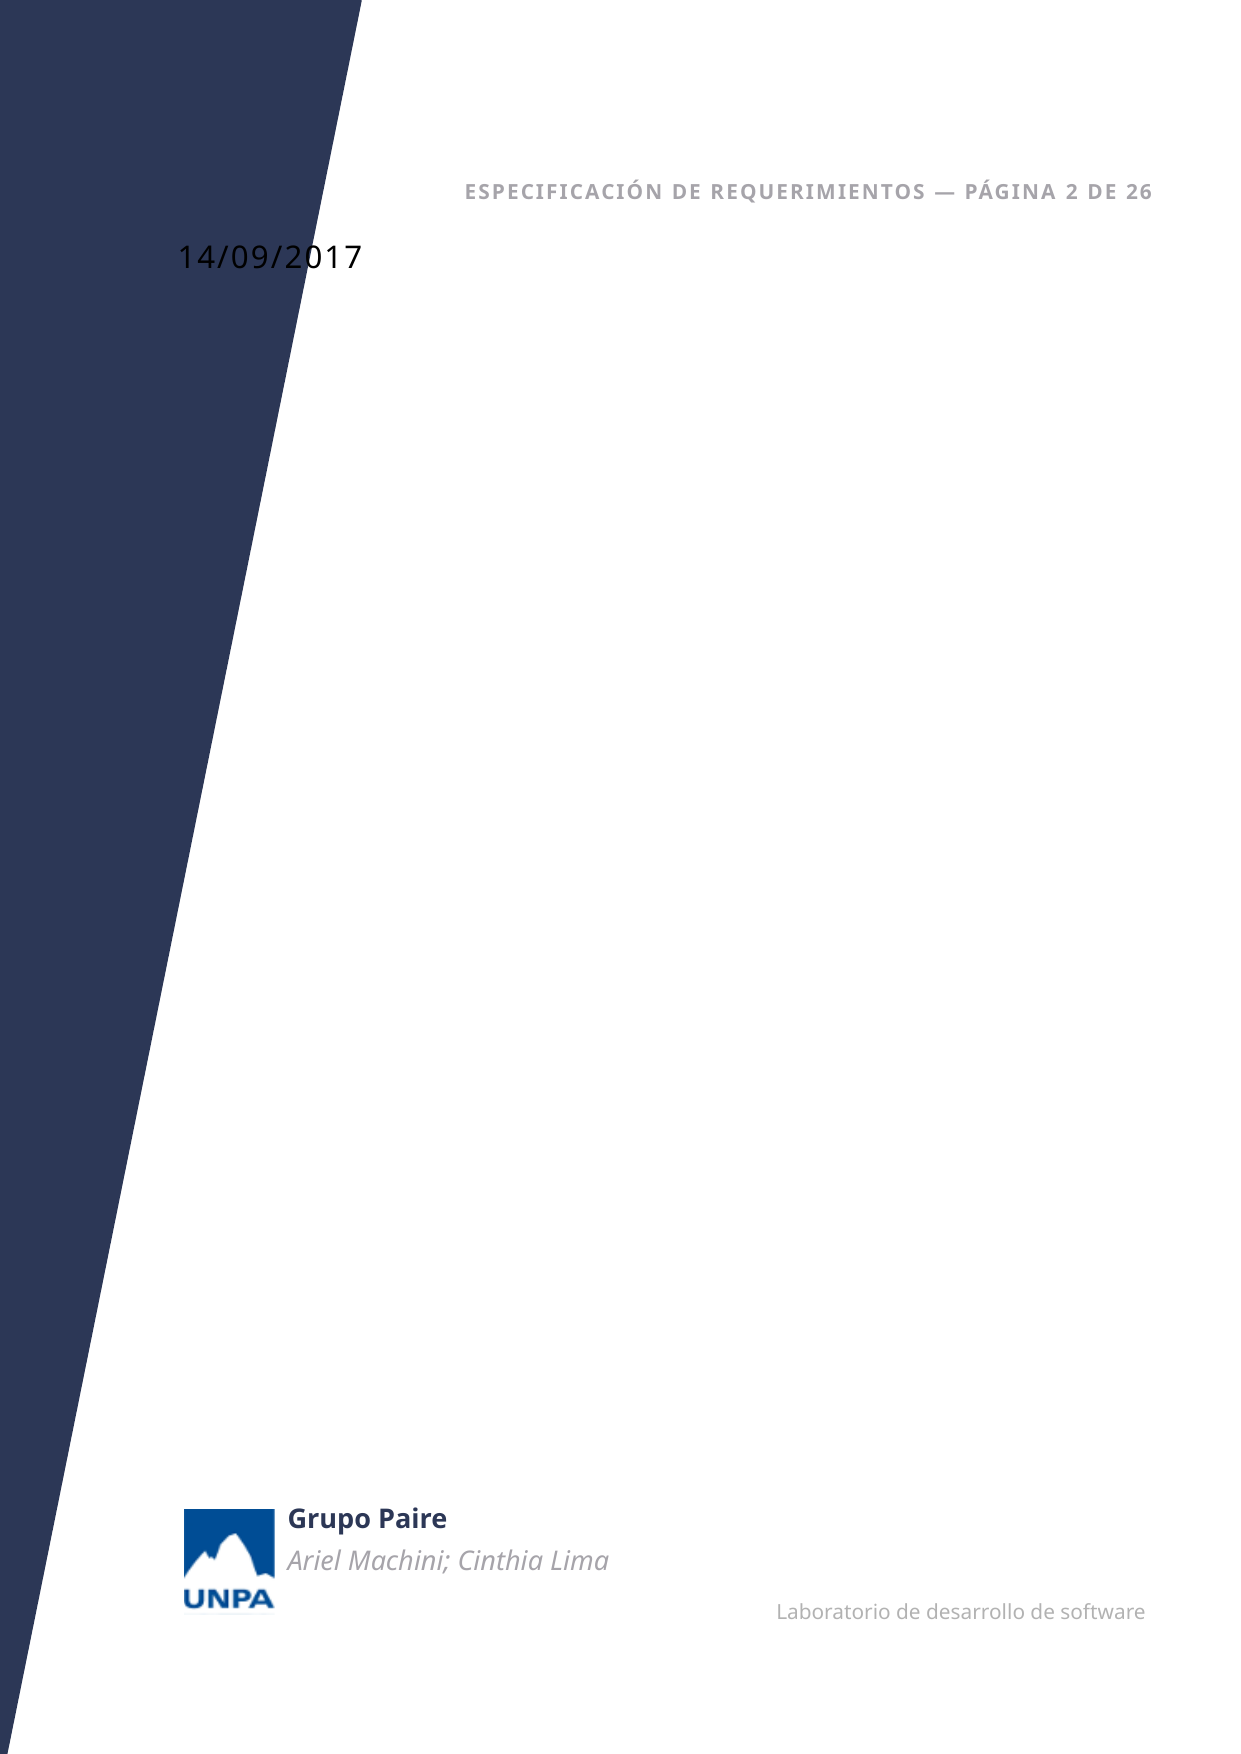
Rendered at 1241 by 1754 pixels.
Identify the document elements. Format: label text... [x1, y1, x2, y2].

picture [184, 1509, 275, 1615]
text 14/09/2017 [306, 235, 1152, 278]
